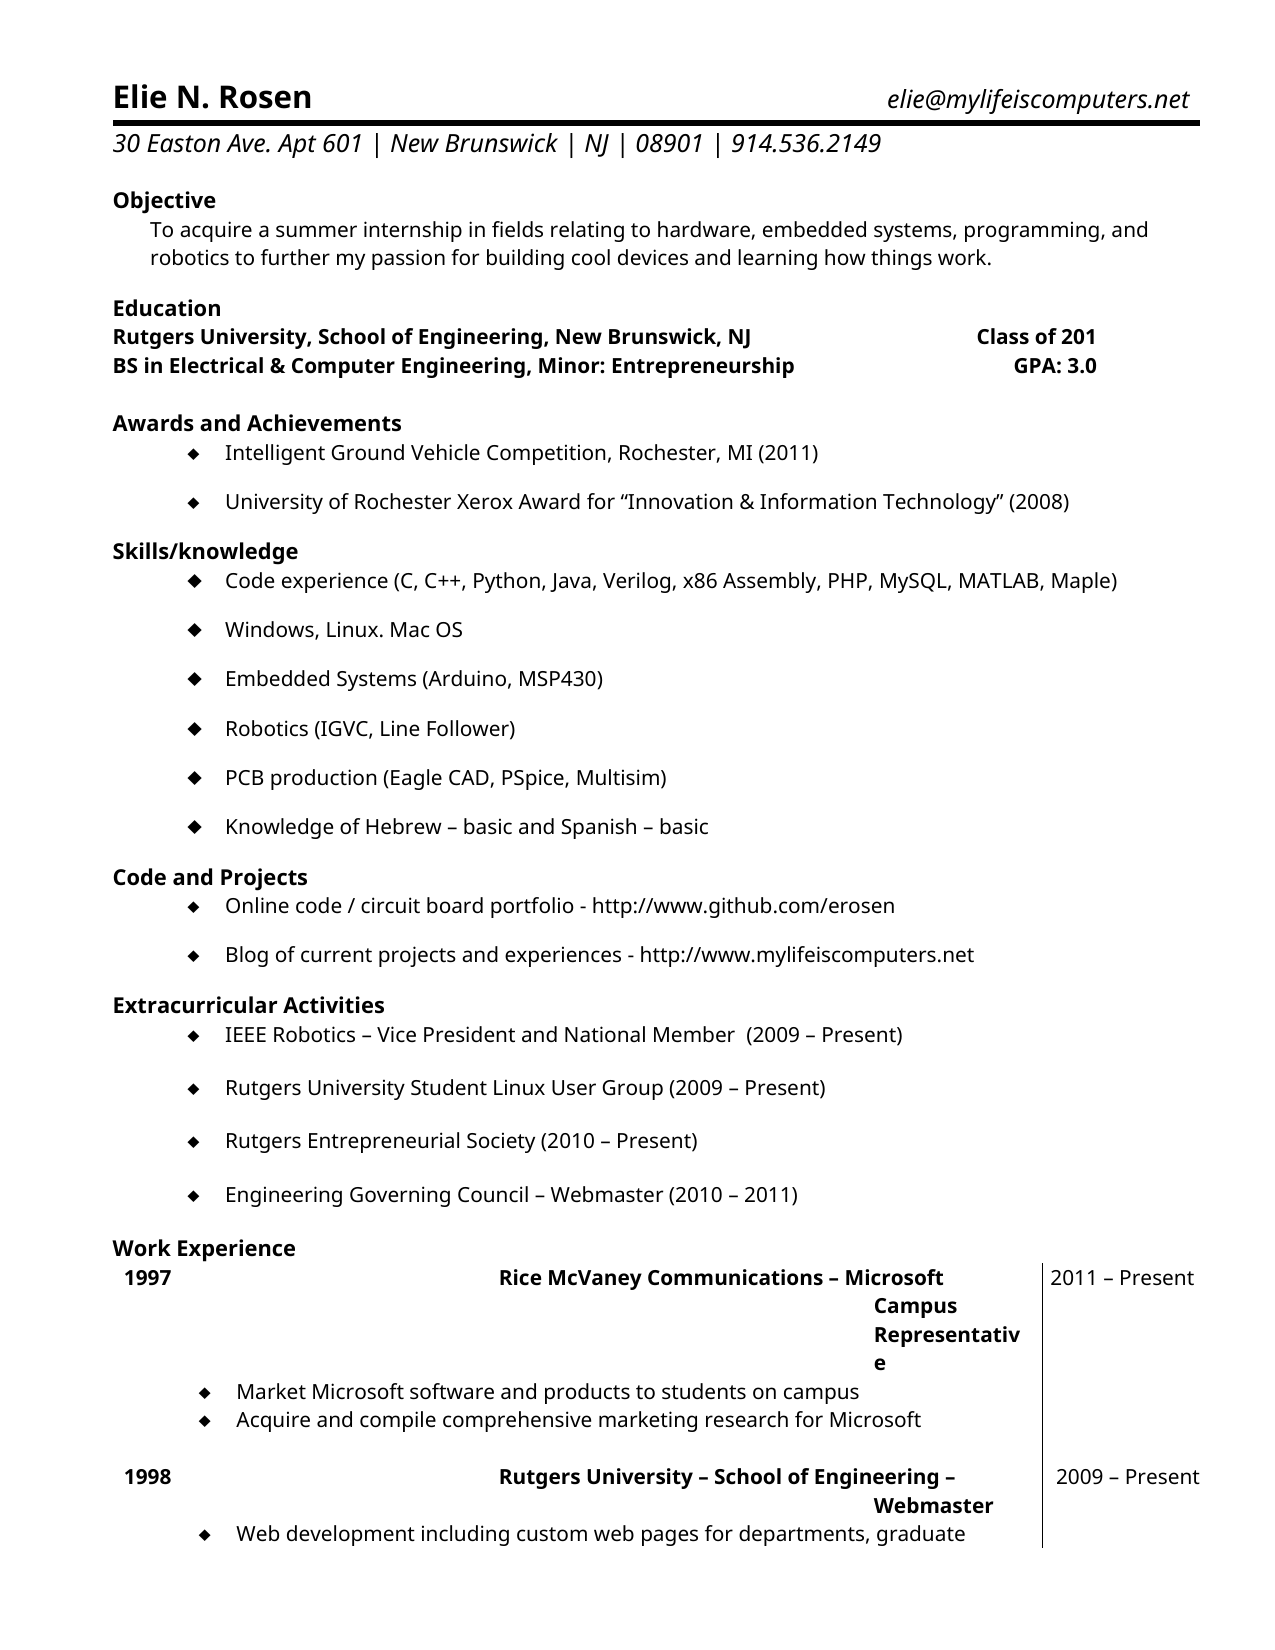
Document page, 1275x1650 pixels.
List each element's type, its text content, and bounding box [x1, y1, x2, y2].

list Online code / circuit board portfolio - http://www.github.com/erosen [187, 891, 1200, 920]
table_cell 2009 – Present [1043, 1462, 1222, 1548]
subtitle Objective [112, 185, 1200, 215]
table_cell Rutgers University – School of Engineering – Webmaster Web development including custom web pages for departments, graduate programs, and professors along with various designs actively used across 15+ Rutgers websites Pool Management Inc. – Pool Operator and Lifeguard Maintain chemical balance of pool water and prepare pools for summer Ensure the safety and rule compliance of pool patrons [113, 1462, 1042, 1548]
list Rutgers Entrepreneurial Society (2010 – Present) [187, 1127, 1200, 1155]
subtitle Education [112, 293, 1200, 322]
list University of Rochester Xerox Award for “Innovation & Information Technology” (2008) [187, 487, 1200, 515]
subtitle BS in Electrical & Computer Engineering, Minor: Entrepreneurship GPA: 3.0 [112, 351, 1200, 379]
text 30 Easton Ave. Apt 601 | New Brunswick | NJ | 08901 | 914.536.2149 [112, 126, 1200, 160]
table_header Rice McVaney Communications – Microsoft Campus Representative Market Microsoft software and products to students on campus Acquire and compile comprehensive marketing research for Microsoft [113, 1263, 1042, 1462]
text Skills/knowledge [112, 536, 1200, 566]
list PCB production (Eagle CAD, PSpice, Multisim) [187, 763, 1200, 791]
list Blog of current projects and experiences - http://www.mylifeiscomputers.net [187, 941, 1200, 969]
subtitle Rutgers University, School of Engineering, New Brunswick, NJ Class of 201 [112, 322, 1200, 351]
list Intelligent Ground Vehicle Competition, Rochester, MI (2011) [187, 438, 1200, 466]
subtitle Awards and Achievements [112, 408, 1200, 438]
list Windows, Linux. Mac OS [187, 615, 1200, 644]
list Code experience (C, C++, Python, Java, Verilog, x86 Assembly, PHP, MySQL, MATLAB, Maple) [187, 566, 1200, 594]
text Elie N. Rosen elie@mylifeiscomputers.net [112, 75, 1200, 126]
list Robotics (IGVC, Line Follower) [187, 714, 1200, 742]
list Rutgers University Student Linux User Group (2009 – Present) [187, 1073, 1200, 1102]
subtitle Extracurricular Activities [112, 990, 1200, 1020]
text Code and Projects [112, 862, 1200, 891]
table_header 2011 – Present [1043, 1263, 1222, 1462]
list To acquire a summer internship in fields relating to hardware, embedded systems, programming, and robotics to further my passion for building cool devices and learning how things work. [150, 215, 1200, 272]
list Knowledge of Hebrew – basic and Spanish – basic [187, 812, 1200, 841]
subtitle Work Experience [112, 1233, 1200, 1263]
list IEEE Robotics – Vice President and National Member (2009 – Present) [187, 1020, 1200, 1048]
list Embedded Systems (Arduino, MSP430) [187, 664, 1200, 693]
list Engineering Governing Council – Webmaster (2010 – 2011) [187, 1180, 1200, 1208]
